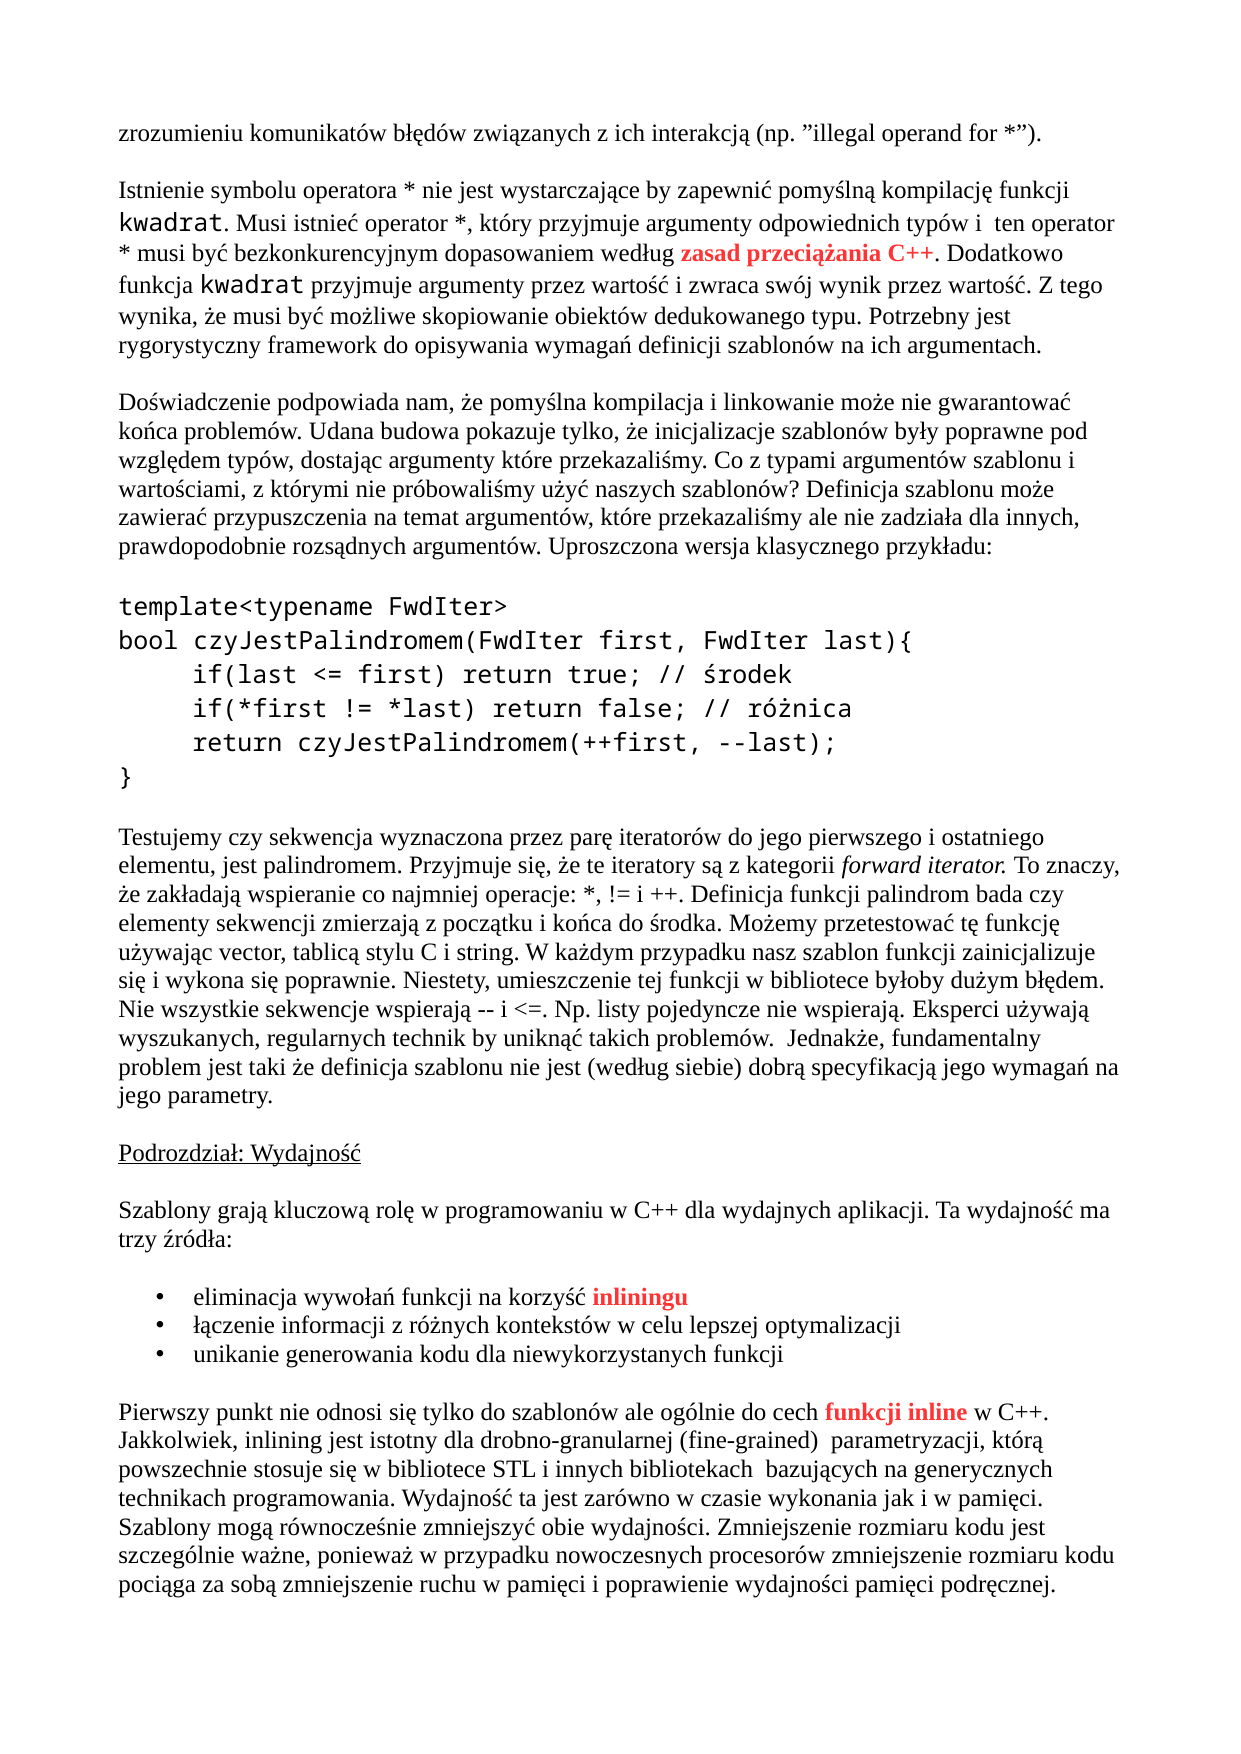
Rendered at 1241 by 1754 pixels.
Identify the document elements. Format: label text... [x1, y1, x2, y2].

text Szablony grają kluczową rolę w programowaniu w C++ dla wydajnych aplikacji. Ta wydajność ma trzy źródła: [118, 1196, 1122, 1253]
text } [118, 759, 1122, 793]
text bool czyJestPalindromem(FwdIter first, FwdIter last){ [118, 623, 1122, 657]
list łączenie informacji z różnych kontekstów w celu lepszej optymalizacji [156, 1311, 1122, 1339]
text Pierwszy punkt nie odnosi się tylko do szablonów ale ogólnie do cech funkcji inline w C++. Jakkolwiek, inlining jest istotny dla drobno-granularnej (fine-grained) parametryzacji, którą powszechnie stosuje się w bibliotece STL i innych bibliotekach bazujących na generycznych technikach programowania. Wydajność ta jest zarówno w czasie wykonania jak i w pamięci. Szablony mogą równocześnie zmniejszyć obie wydajności. Zmniejszenie rozmiaru kodu jest szczególnie ważne, ponieważ w przypadku nowoczesnych procesorów zmniejszenie rozmiaru kodu pociąga za sobą zmniejszenie ruchu w pamięci i poprawienie wydajności pamięci podręcznej. [118, 1397, 1122, 1598]
text Doświadczenie podpowiada nam, że pomyślna kompilacja i linkowanie może nie gwarantować końca problemów. Udana budowa pokazuje tylko, że inicjalizacje szablonów były poprawne pod względem typów, dostając argumenty które przekazaliśmy. Co z typami argumentów szablonu i wartościami, z którymi nie próbowaliśmy użyć naszych szablonów? Definicja szablonu może zawierać przypuszczenia na temat argumentów, które przekazaliśmy ale nie zadziała dla innych, prawdopodobnie rozsądnych argumentów. Uproszczona wersja klasycznego przykładu: [118, 387, 1122, 560]
text Podrozdział: Wydajność [118, 1138, 1122, 1167]
text template<typename FwdIter> [118, 589, 1122, 623]
text if(last <= first) return true; // środek [118, 657, 1122, 691]
text zrozumieniu komunikatów błędów związanych z ich interakcją (np. ”illegal operand for *”). [118, 118, 1122, 147]
list eliminacja wywołań funkcji na korzyść inliningu [156, 1282, 1122, 1311]
text return czyJestPalindromem(++first, --last); [118, 725, 1122, 759]
text if(*first != *last) return false; // różnica [118, 691, 1122, 725]
text Testujemy czy sekwencja wyznaczona przez parę iteratorów do jego pierwszego i ostatniego elementu, jest palindromem. Przyjmuje się, że te iteratory są z kategorii forward iterator. To znaczy, że zakładają wspieranie co najmniej operacje: *, != i ++. Definicja funkcji palindrom bada czy elementy sekwencji zmierzają z początku i końca do środka. Możemy przetestować tę funkcję używając vector, tablicą stylu C i string. W każdym przypadku nasz szablon funkcji zainicjalizuje się i wykona się poprawnie. Niestety, umieszczenie tej funkcji w bibliotece byłoby dużym błędem. Nie wszystkie sekwencje wspierają -- i <=. Np. listy pojedyncze nie wspierają. Eksperci używają wyszukanych, regularnych technik by uniknąć takich problemów. Jednakże, fundamentalny problem jest taki że definicja szablonu nie jest (według siebie) dobrą specyfikacją jego wymagań na jego parametry. [118, 822, 1122, 1109]
list unikanie generowania kodu dla niewykorzystanych funkcji [156, 1339, 1122, 1368]
text Istnienie symbolu operatora * nie jest wystarczające by zapewnić pomyślną kompilację funkcji kwadrat. Musi istnieć operator *, który przyjmuje argumenty odpowiednich typów i ten operator * musi być bezkonkurencyjnym dopasowaniem według zasad przeciążania C++. Dodatkowo funkcja kwadrat przyjmuje argumenty przez wartość i zwraca swój wynik przez wartość. Z tego wynika, że musi być możliwe skopiowanie obiektów dedukowanego typu. Potrzebny jest rygorystyczny framework do opisywania wymagań definicji szablonów na ich argumentach. [118, 176, 1122, 359]
